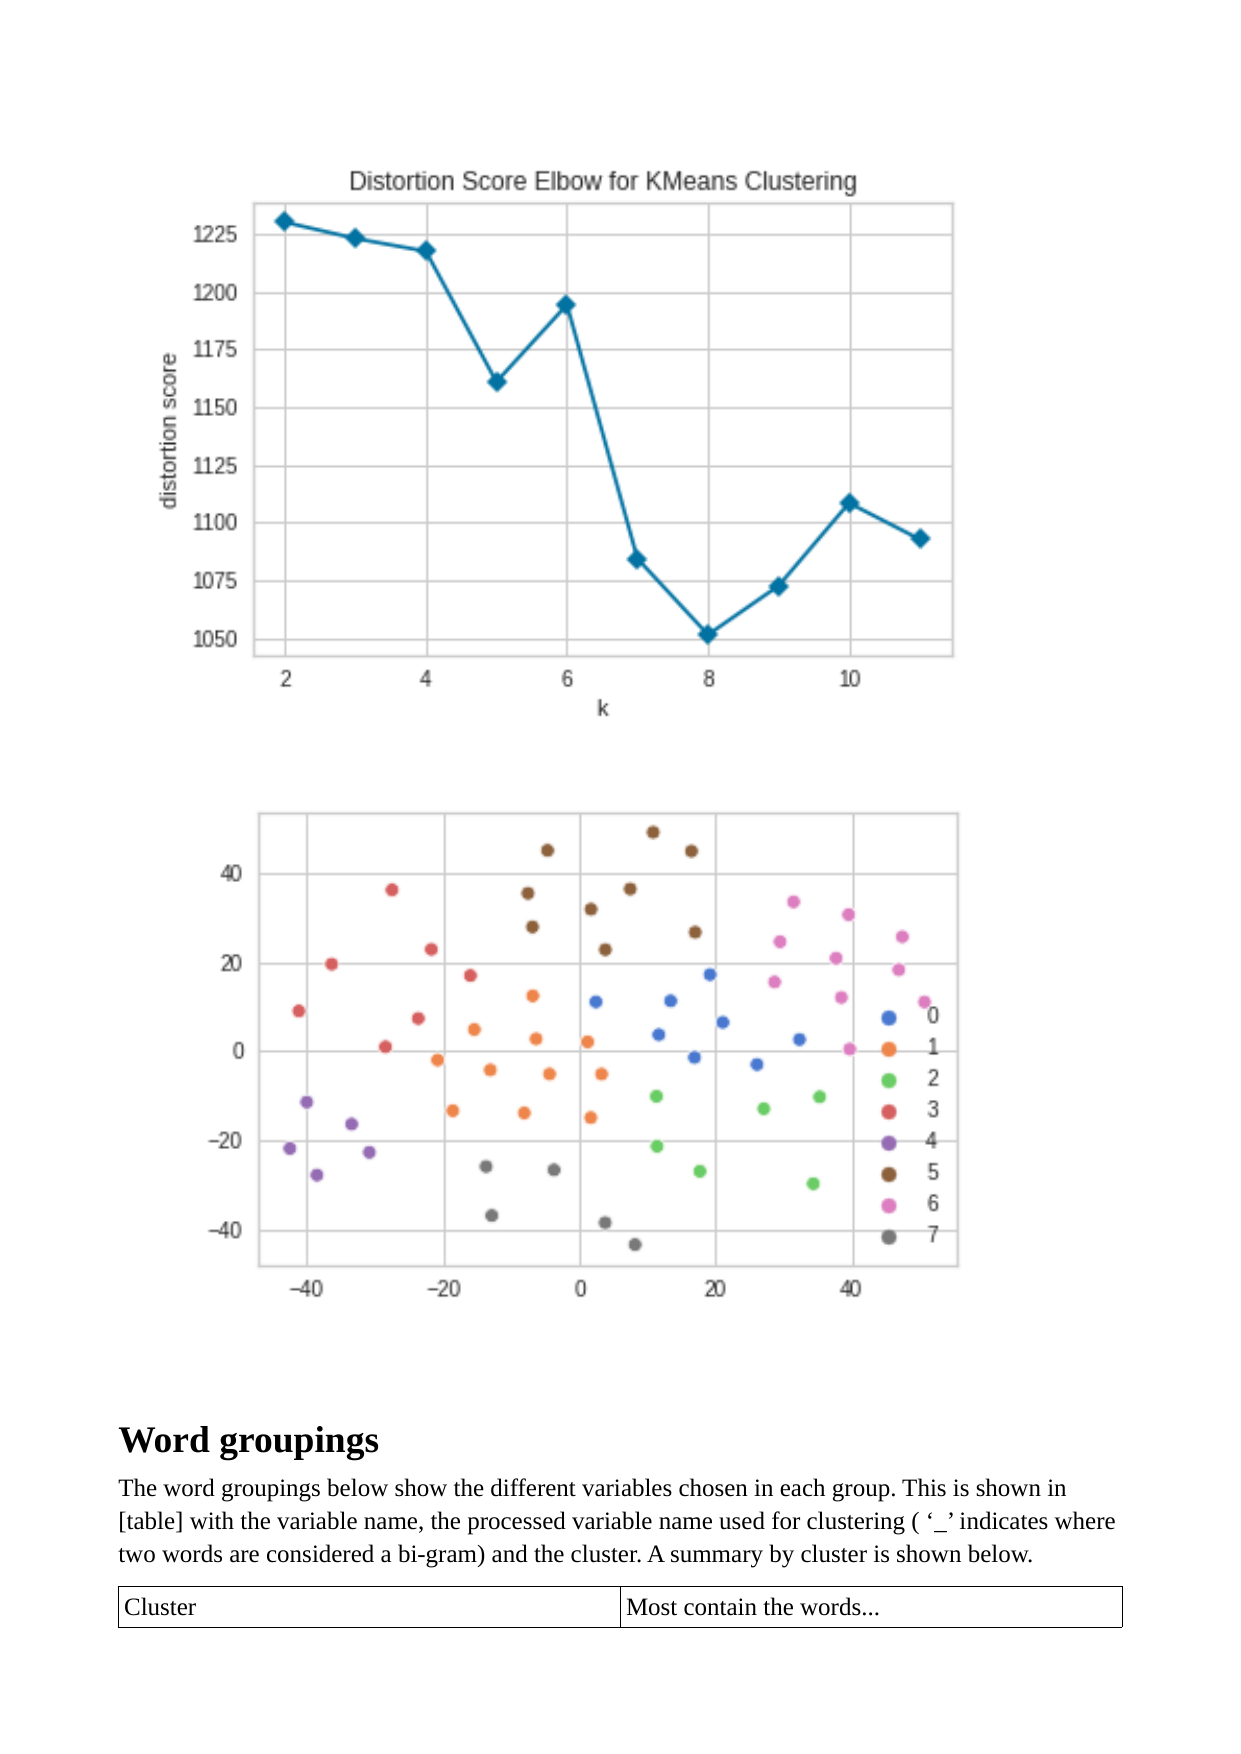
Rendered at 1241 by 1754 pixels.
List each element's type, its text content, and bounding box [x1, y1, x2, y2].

text The word groupings below show the different variables chosen in each group. This is shown in [table] with the variable name, the processed variable name used for clustering ( ‘_’ indicates where two words are considered a bi-gram) and the cluster. A summary by cluster is shown below. [118, 1473, 1122, 1567]
subtitle Word groupings [118, 1417, 1122, 1460]
table_header Most contain the words... [621, 1587, 1122, 1627]
picture [146, 740, 1047, 1341]
picture [141, 130, 1042, 731]
table_header Cluster [119, 1587, 620, 1627]
